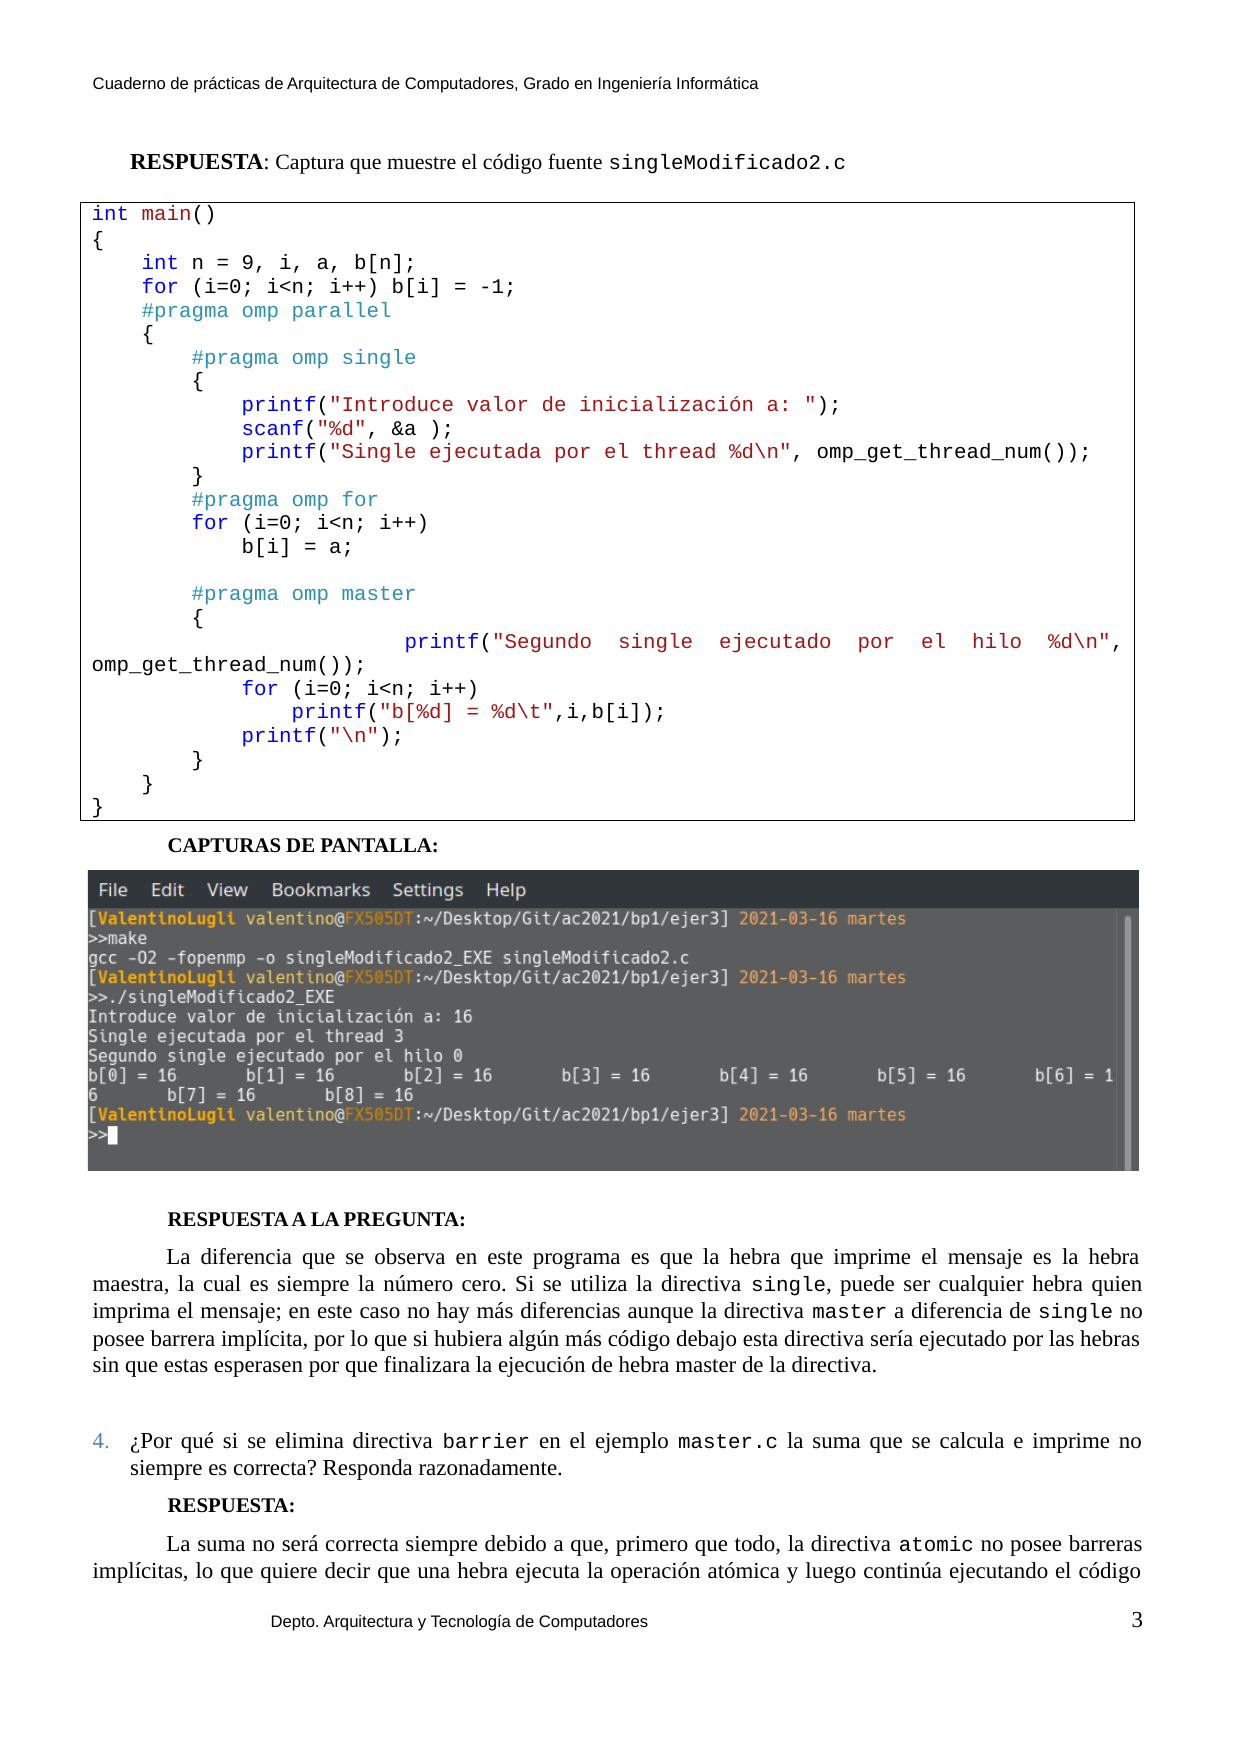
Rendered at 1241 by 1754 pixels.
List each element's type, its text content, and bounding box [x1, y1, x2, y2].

text RESPUESTA A LA PREGUNTA: [167, 1207, 1143, 1231]
picture [87, 870, 1139, 1171]
text La diferencia que se observa en este programa es que la hebra que imprime el mensaje es la hebra maestra, la cual es siempre la número cero. Si se utiliza la directiva single, puede ser cualquier hebra quien imprima el mensaje; en este caso no hay más diferencias aunque la directiva master a diferencia de single no posee barrera implícita, por lo que si hubiera algún más código debajo esta directiva sería ejecutado por las hebras sin que estas esperasen por que finalizara la ejecución de hebra master de la directiva. [92, 1243, 1143, 1378]
text CAPTURAS DE PANTALLA: [167, 833, 1143, 857]
text La suma no será correcta siempre debido a que, primero que todo, la directiva atomic no posee barreras implícitas, lo que quiere decir que una hebra ejecuta la operación atómica y luego continúa ejecutando el código [92, 1530, 1143, 1584]
table_header int main() { int n = 9, i, a, b[n]; for (i=0; i<n; i++) b[i] = -1; #pragma omp parallel { #pragma omp single { printf("Introduce valor de inicialización a: "); scanf("%d", &a ); printf("Single ejecutada por el thread %d\n", omp_get_thread_num()); } #pragma omp for for (i=0; i<n; i++) b[i] = a; #pragma omp master { printf("Segundo single ejecutado por el hilo %d\n", omp_get_thread_num()); for (i=0; i<n; i++) printf("b[%d] = %d\t",i,b[i]); printf("\n"); } } } [81, 203, 1134, 820]
text RESPUESTA: Captura que muestre el código fuente singleModificado2.c [130, 148, 1143, 175]
text RESPUESTA: [167, 1493, 1143, 1517]
list ¿Por qué si se elimina directiva barrier en el ejemplo master.c la suma que se calcula e imprime no siempre es correcta? Responda razonadamente. [92, 1427, 1143, 1481]
